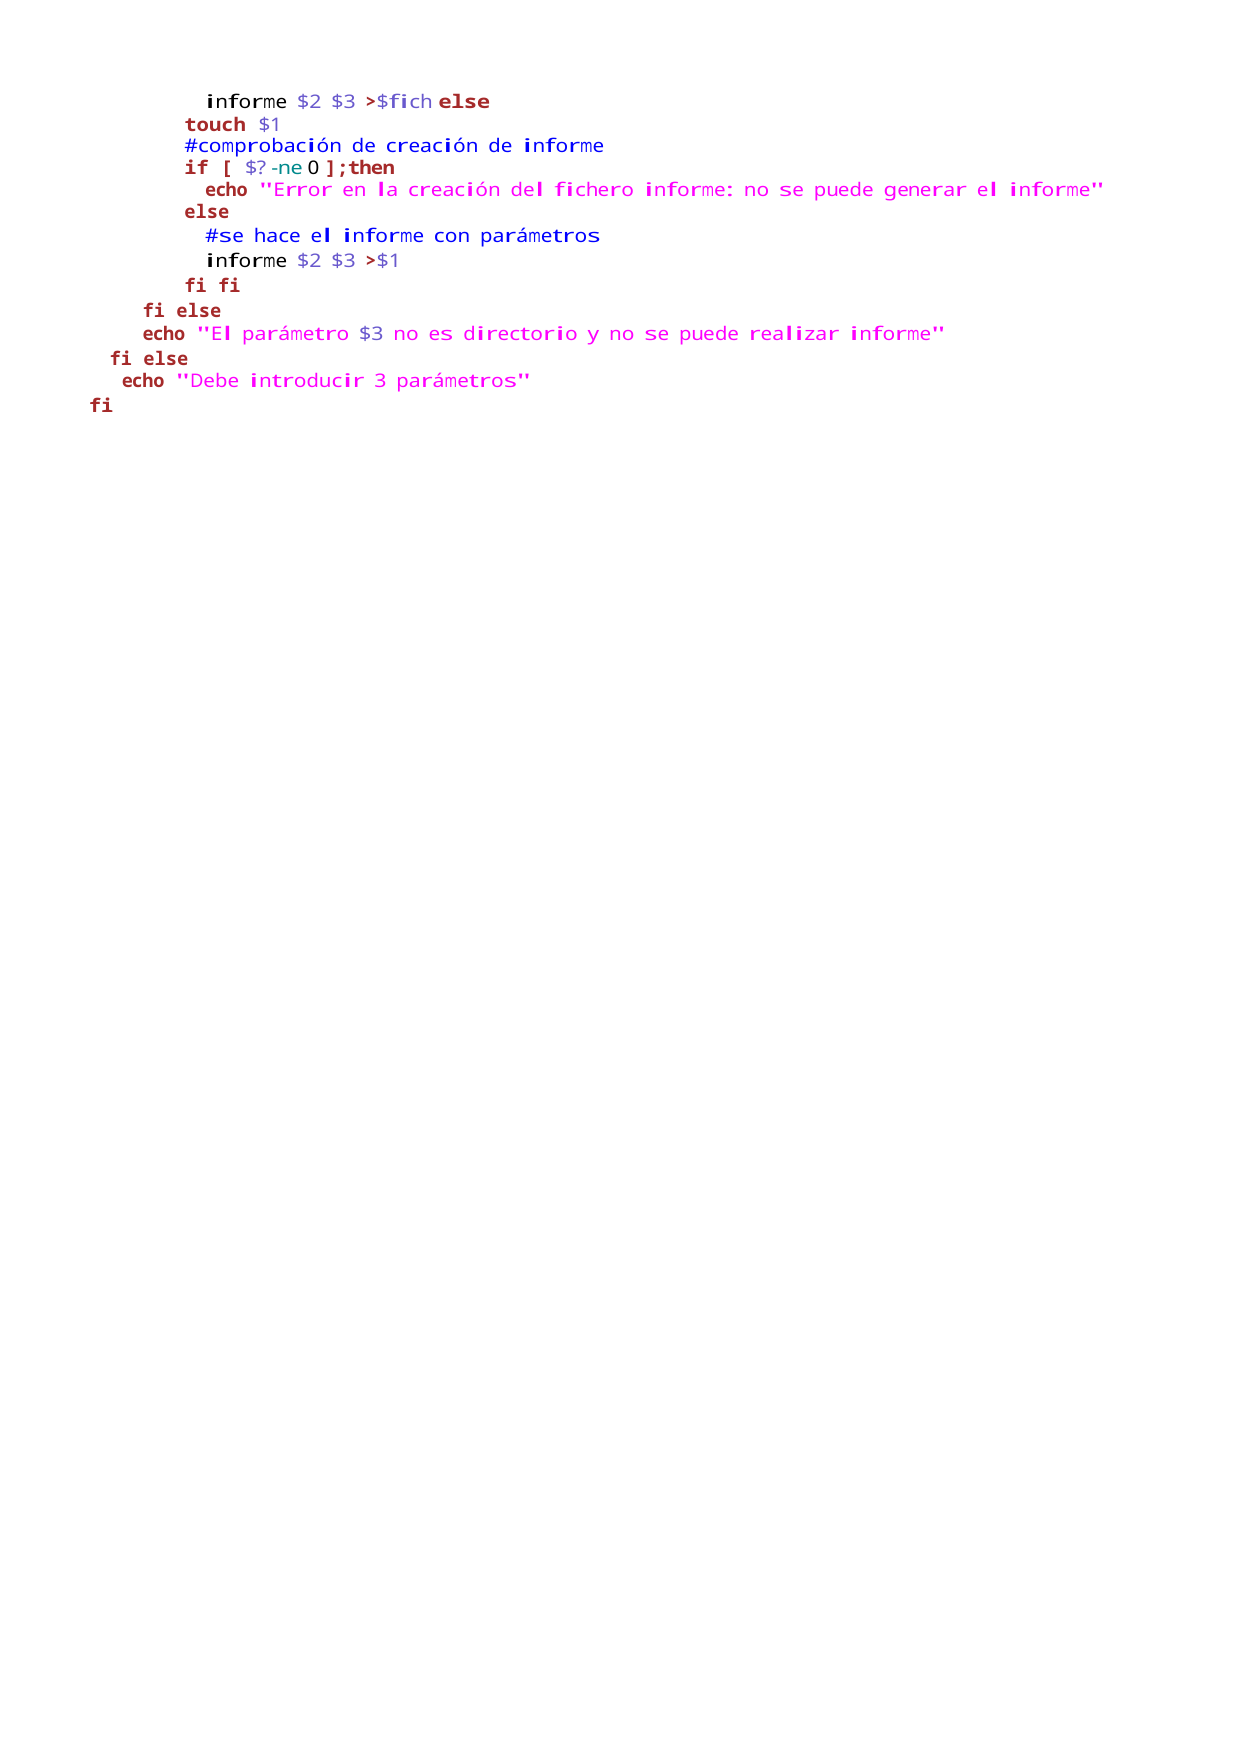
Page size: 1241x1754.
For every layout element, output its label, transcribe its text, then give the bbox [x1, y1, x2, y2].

text fi else [88, 345, 255, 370]
text touch $1 [184, 113, 1152, 135]
text fi fi [163, 273, 313, 298]
text fi [88, 392, 313, 417]
text #se hace el informe con parámetros informe $2 $3 >$1 [205, 223, 677, 273]
text fi else [122, 298, 297, 323]
text echo "Debe introducir 3 parámetros" [122, 370, 1152, 392]
text if [ $? -ne 0 ];then [184, 157, 1152, 179]
text echo "Error en la creación del fichero informe: no se puede generar el informe" [205, 179, 1152, 201]
text #comprobación de creación de informe [184, 136, 1152, 157]
text informe $2 $3 >$fich else [163, 88, 514, 113]
text echo "El parámetro $3 no es directorio y no se puede realizar informe" [142, 323, 1152, 345]
text else [184, 201, 1152, 222]
